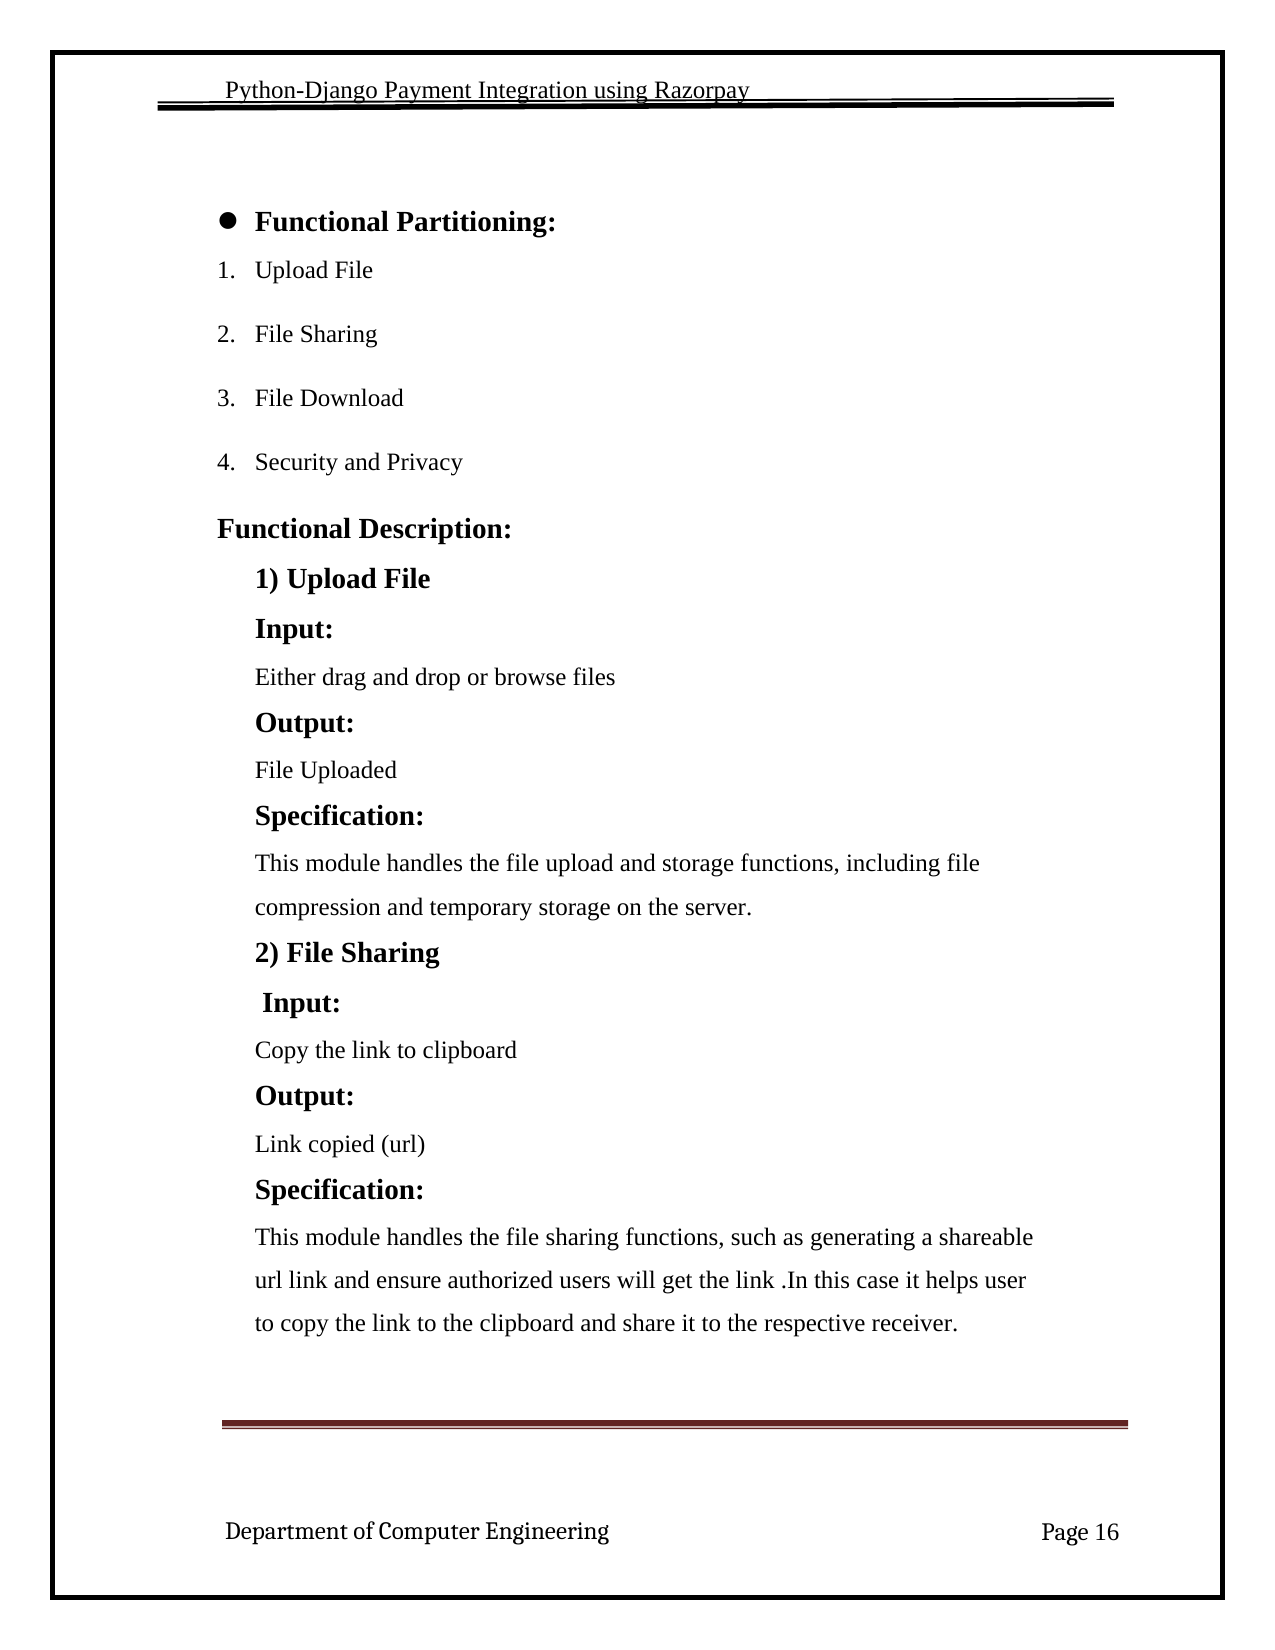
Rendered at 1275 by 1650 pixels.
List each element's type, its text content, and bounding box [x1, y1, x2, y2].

list Upload File [217, 255, 1148, 284]
text This module handles the file upload and storage functions, including file compression and temporary storage on the server. [254, 848, 1028, 920]
subtitle Specification: [254, 798, 1148, 832]
list File Download [217, 383, 1148, 411]
list Security and Privacy [217, 447, 1148, 475]
text Python-Django Payment Integration using Razorpay [225, 75, 1148, 104]
list File Sharing [217, 319, 1148, 348]
subtitle File Sharing [254, 935, 559, 968]
subtitle Input: [254, 985, 559, 1019]
subtitle Functional Partitioning: [217, 204, 1148, 238]
text Link copied (url) [254, 1129, 1148, 1157]
subtitle Specification: [254, 1172, 1148, 1206]
subtitle Output: [254, 1078, 1148, 1112]
text Copy the link to clipboard [254, 1035, 1148, 1064]
subtitle Output: [254, 705, 1148, 738]
subtitle Functional Description: [217, 511, 1148, 544]
text Either drag and drop or browse files [254, 662, 1148, 691]
text File Uploaded [254, 755, 1148, 784]
list Upload File Input: [254, 561, 455, 645]
text This module handles the file sharing functions, such as generating a shareable url link and ensure authorized users will get the link .In this case it helps user to copy the link to the clipboard and share it to the respective receiver. [254, 1222, 1051, 1337]
